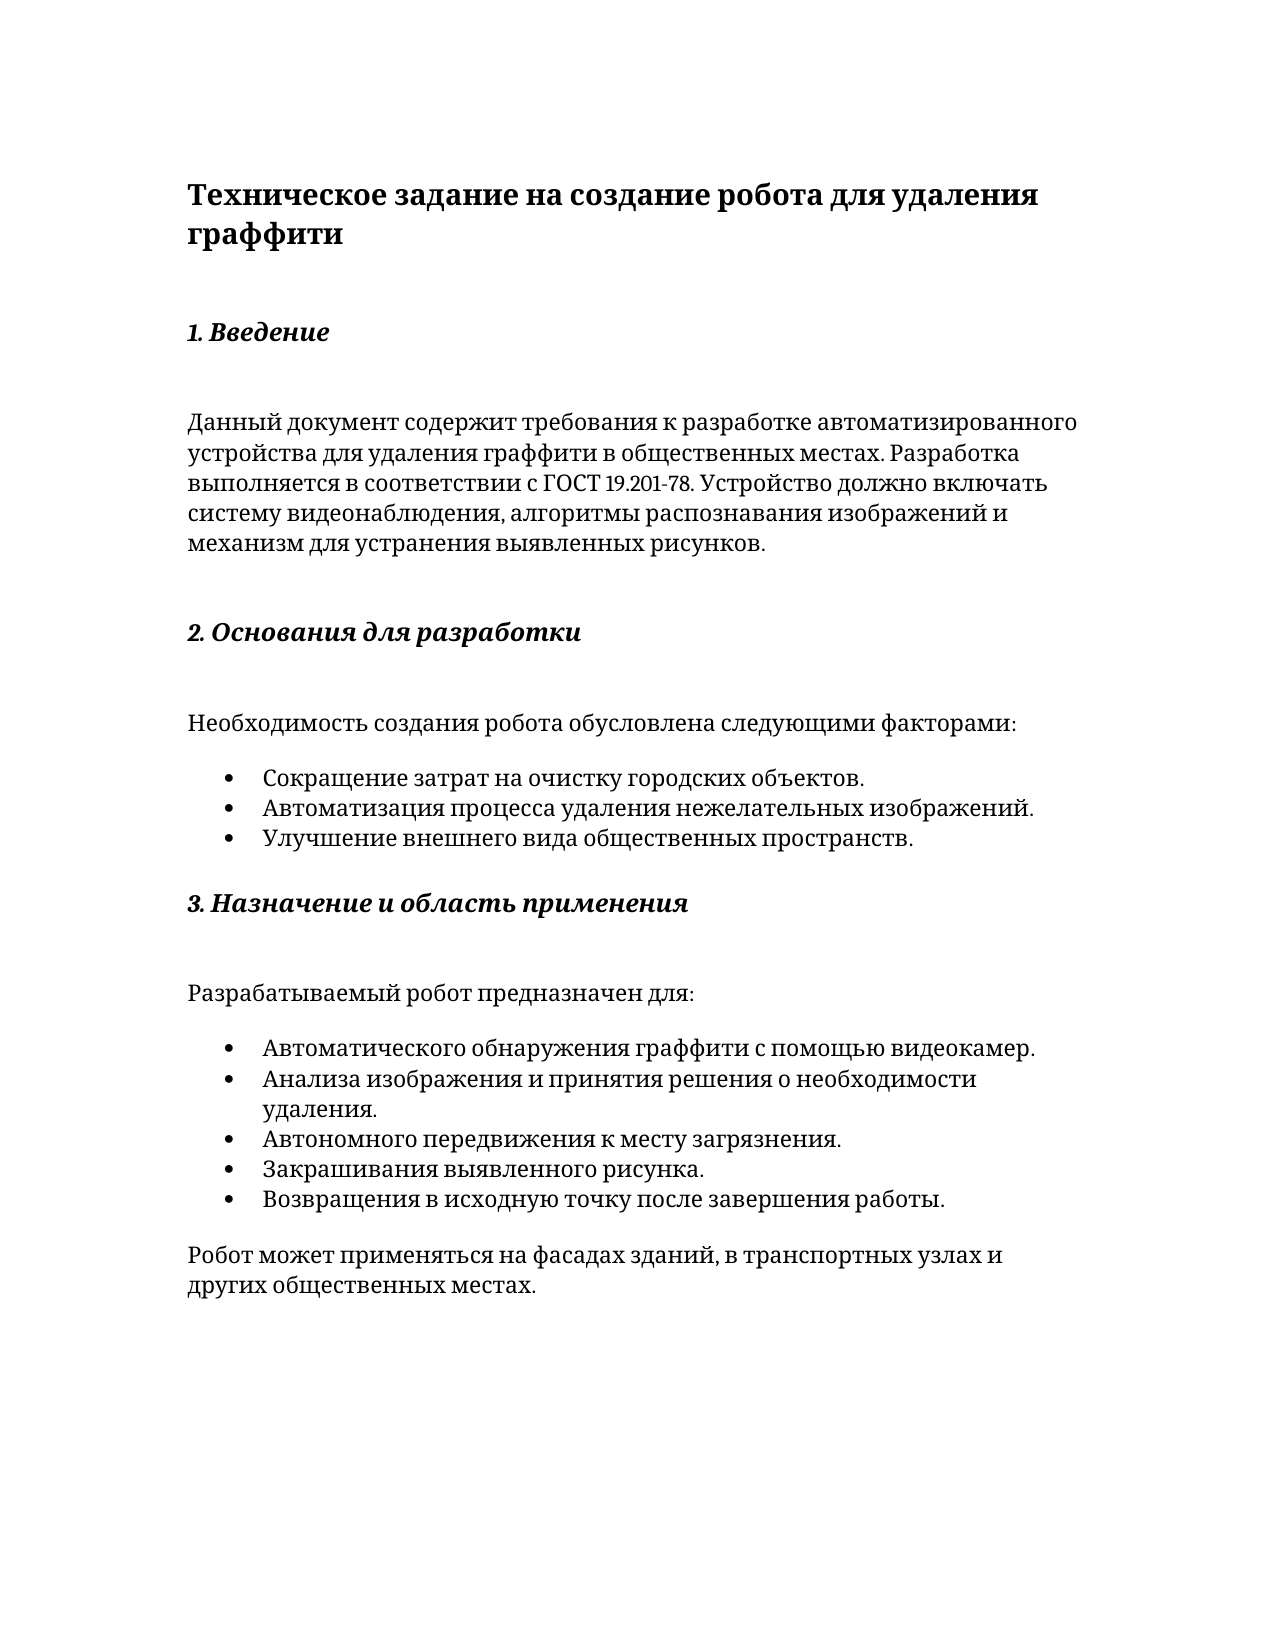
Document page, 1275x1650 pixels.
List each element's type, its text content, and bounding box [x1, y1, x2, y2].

list Автоматизация процесса удаления нежелательных изображений. [225, 796, 1087, 822]
list Возвращения в исходную точку после завершения работы. [225, 1187, 1087, 1213]
subtitle 1. Введение [187, 319, 1087, 348]
subtitle Техническое задание на создание робота для удаления граффити [187, 179, 1087, 251]
text Необходимость создания робота обусловлена следующими факторами: [187, 711, 1087, 737]
list Сокращение затрат на очистку городских объектов. [225, 766, 1087, 792]
text Разрабатываемый робот предназначен для: [187, 981, 1087, 1007]
list Анализа изображения и принятия решения о необходимости удаления. [225, 1066, 1087, 1123]
list Закрашивания выявленного рисунка. [225, 1157, 1087, 1183]
subtitle 2. Основания для разработки [187, 619, 1087, 648]
text Робот может применяться на фасадах зданий, в транспортных узлах и других общественных местах. [187, 1242, 1087, 1299]
list Улучшение внешнего вида общественных пространств. [225, 826, 1087, 853]
list Автоматического обнаружения граффити с помощью видеокамер. [225, 1036, 1087, 1062]
list Автономного передвижения к месту загрязнения. [225, 1127, 1087, 1153]
text Данный документ содержит требования к разработке автоматизированного устройства для удаления граффити в общественных местах. Разработка выполняется в соответствии с ГОСТ 19.201-78. Устройство должно включать систему видеонаблюдения, алгоритмы распознавания изображений и механизм для устранения выявленных рисунков. [187, 410, 1087, 557]
subtitle 3. Назначение и область применения [187, 890, 1087, 918]
